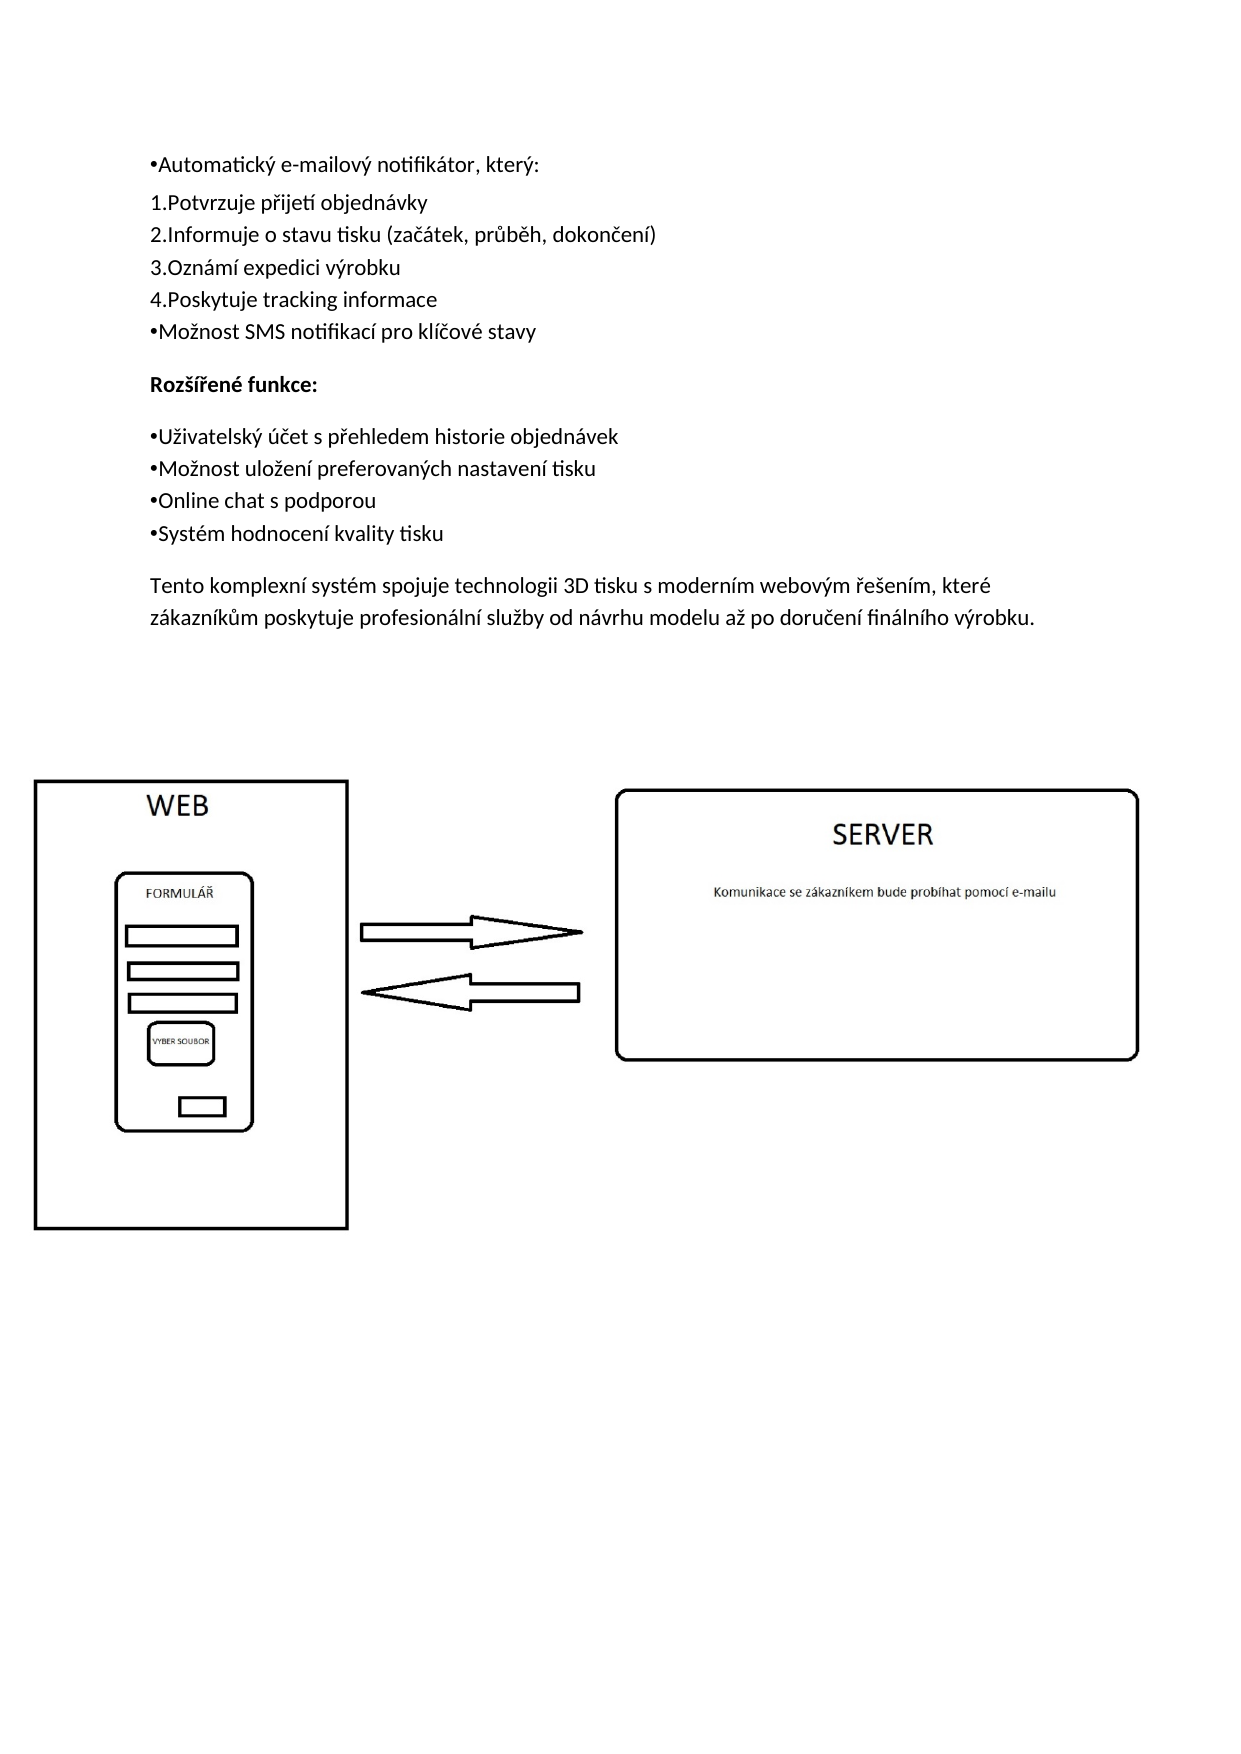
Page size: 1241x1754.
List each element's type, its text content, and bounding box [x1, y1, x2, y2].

list Možnost uložení preferovaných nastavení tisku [150, 454, 1090, 482]
list Poskytuje tracking informace [150, 285, 1090, 313]
list Online chat s podporou [150, 487, 1090, 514]
list Automatický e-mailový notifikátor, který: [150, 150, 1090, 178]
picture [23, 771, 1241, 1379]
text Tento komplexní systém spojuje technologii 3D tisku s moderním webovým řešením, které zákazníkům poskytuje profesionální služby od návrhu modelu až po doručení finálního výrobku. [150, 571, 1090, 631]
list Informuje o stavu tisku (začátek, průběh, dokončení) [150, 221, 1090, 249]
list Možnost SMS notifikací pro klíčové stavy [150, 317, 1090, 345]
list Systém hodnocení kvality tisku [150, 519, 1090, 547]
list Uživatelský účet s přehledem historie objednávek [150, 422, 1090, 450]
list Oznámí expedici výrobku [150, 253, 1090, 281]
list Potvrzuje přijetí objednávky [150, 188, 1090, 216]
text Rozšířené funkce: [150, 370, 1090, 398]
